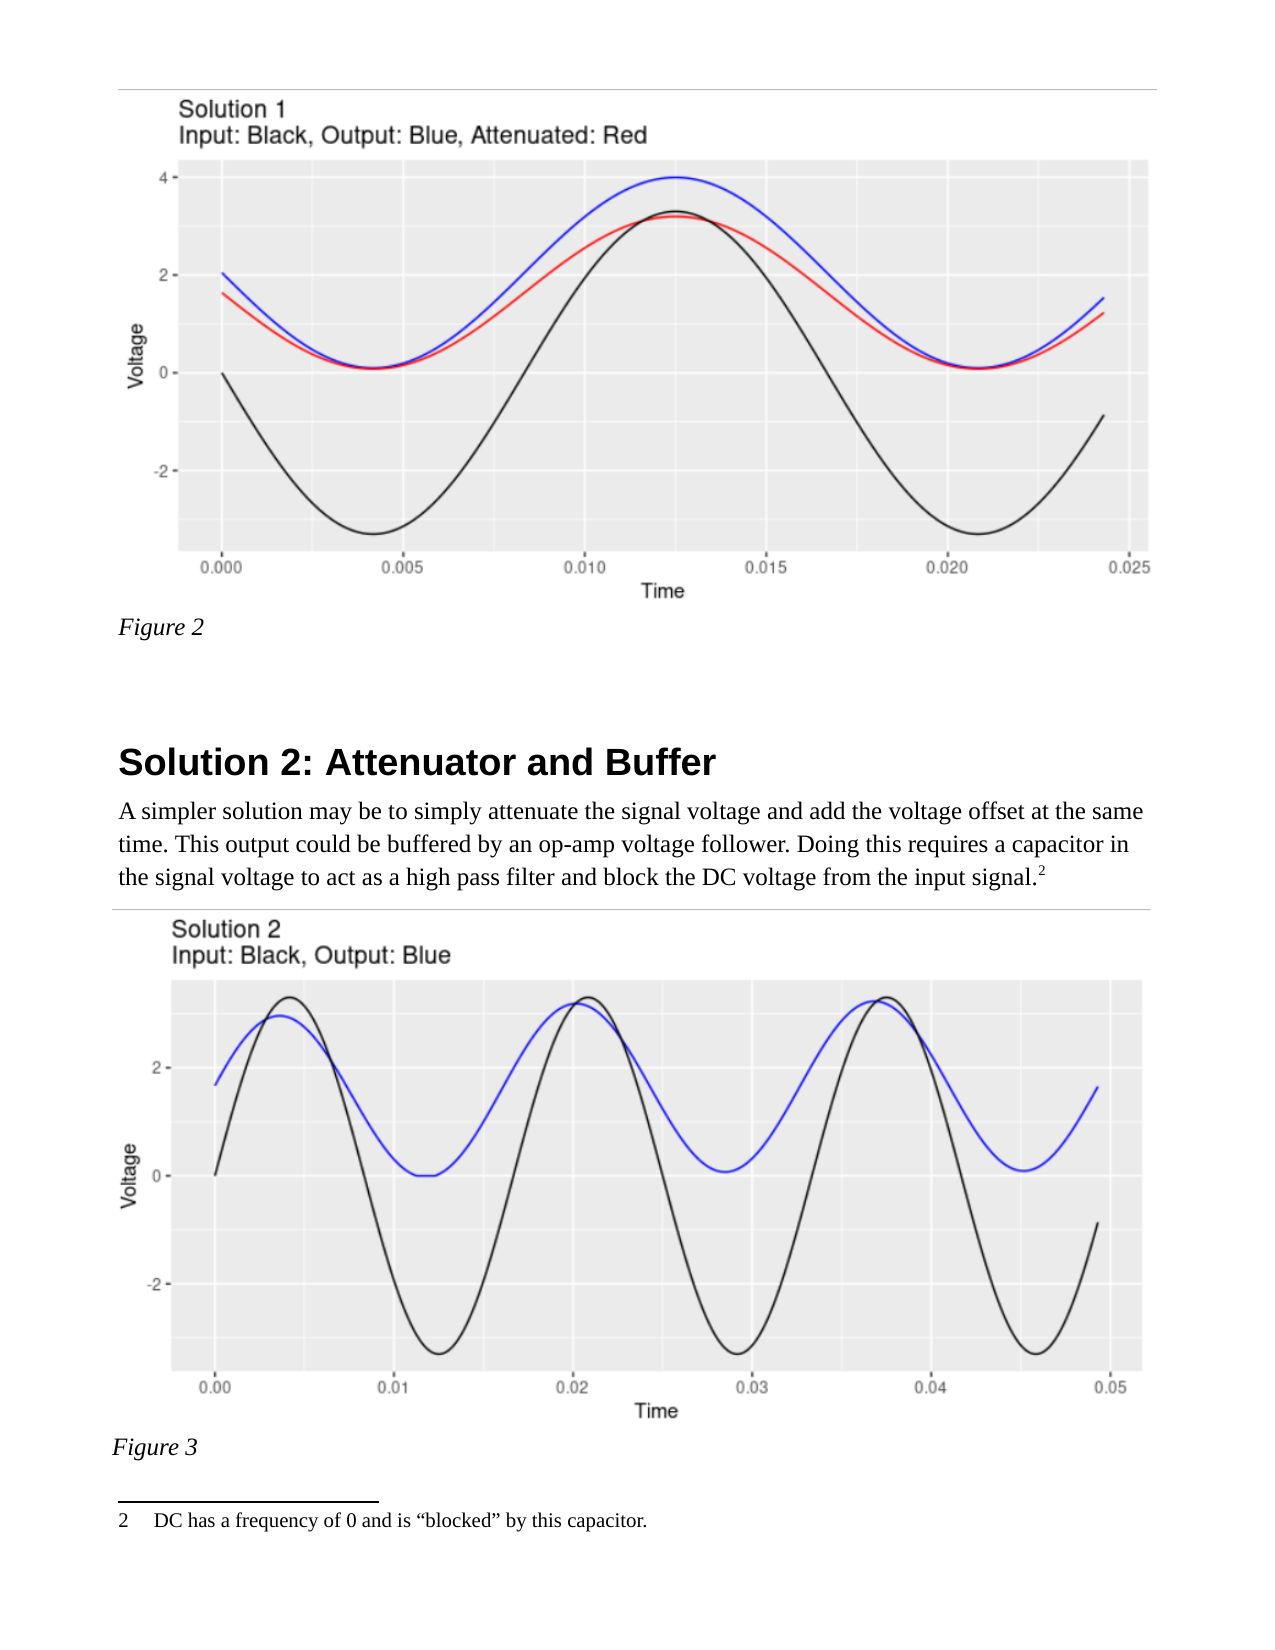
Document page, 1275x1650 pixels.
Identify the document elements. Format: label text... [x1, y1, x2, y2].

picture [118, 89, 1157, 612]
picture [111, 909, 1151, 1432]
text [112, 897, 1151, 909]
text DC has a frequency of 0 and is “blocked” by this capacitor. [118, 1508, 1157, 1532]
text Figure 3 [112, 1432, 1151, 1460]
text A simpler solution may be to simply attenuate the signal voltage and add the voltage offset at the same time. This output could be buffered by an op-amp voltage follower. Doing this requires a capacitor in the signal voltage to act as a high pass filter and block the DC voltage from the input signal. [118, 796, 1157, 891]
text Figure 2 [118, 612, 1157, 640]
subtitle Solution 2: Attenuator and Buffer [118, 740, 1157, 784]
